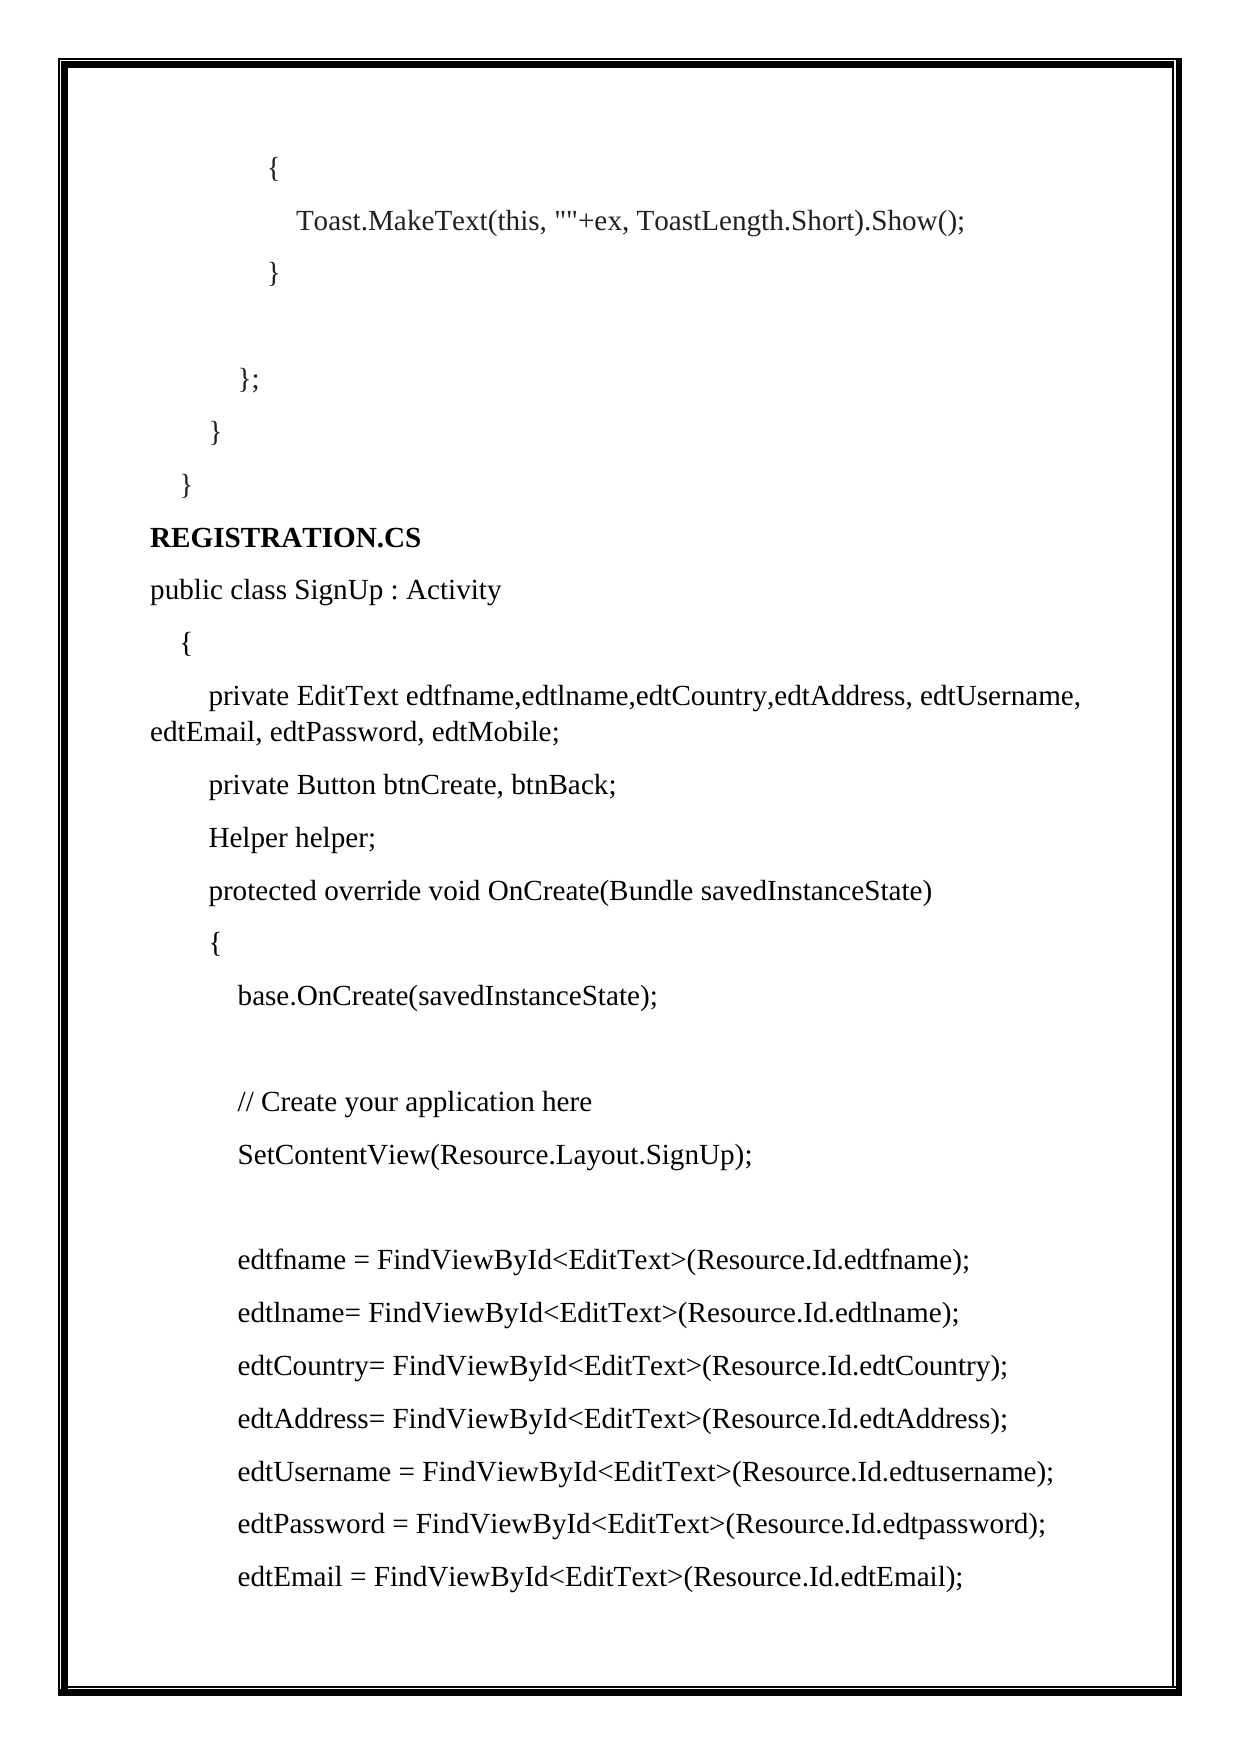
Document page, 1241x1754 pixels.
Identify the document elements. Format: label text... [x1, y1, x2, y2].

text // Create your application here [150, 1084, 1090, 1117]
text SetContentView(Resource.Layout.SignUp); [150, 1137, 1090, 1170]
text public class SignUp : Activity [150, 572, 1090, 606]
text Helper helper; [150, 820, 1090, 853]
text { [150, 150, 1090, 183]
text private Button btnCreate, btnBack; [150, 767, 1090, 801]
text { [150, 625, 1090, 659]
text } [150, 256, 1090, 289]
text edtUsername = FindViewById<EditText>(Resource.Id.edtusername); [150, 1454, 1090, 1487]
text }; [150, 361, 1090, 395]
text edtlname= FindViewById<EditText>(Resource.Id.edtlname); [150, 1295, 1090, 1329]
text edtAddress= FindViewById<EditText>(Resource.Id.edtAddress); [150, 1401, 1090, 1434]
text Toast.MakeText(this, ""+ex, ToastLength.Short).Show(); [150, 203, 1090, 236]
text protected override void OnCreate(Bundle savedInstanceState) [150, 873, 1090, 906]
text } [150, 414, 1090, 448]
text edtEmail = FindViewById<EditText>(Resource.Id.edtEmail); [150, 1559, 1090, 1593]
text edtfname = FindViewById<EditText>(Resource.Id.edtfname); [150, 1242, 1090, 1276]
text { [150, 926, 1090, 959]
text REGISTRATION.CS [150, 520, 1090, 553]
text } [150, 467, 1090, 500]
text edtCountry= FindViewById<EditText>(Resource.Id.edtCountry); [150, 1348, 1090, 1382]
text base.OnCreate(savedInstanceState); [150, 978, 1090, 1012]
text private EditText edtfname,edtlname,edtCountry,edtAddress, edtUsername, edtEmail, edtPassword, edtMobile; [150, 678, 1090, 748]
text edtPassword = FindViewById<EditText>(Resource.Id.edtpassword); [150, 1506, 1090, 1540]
